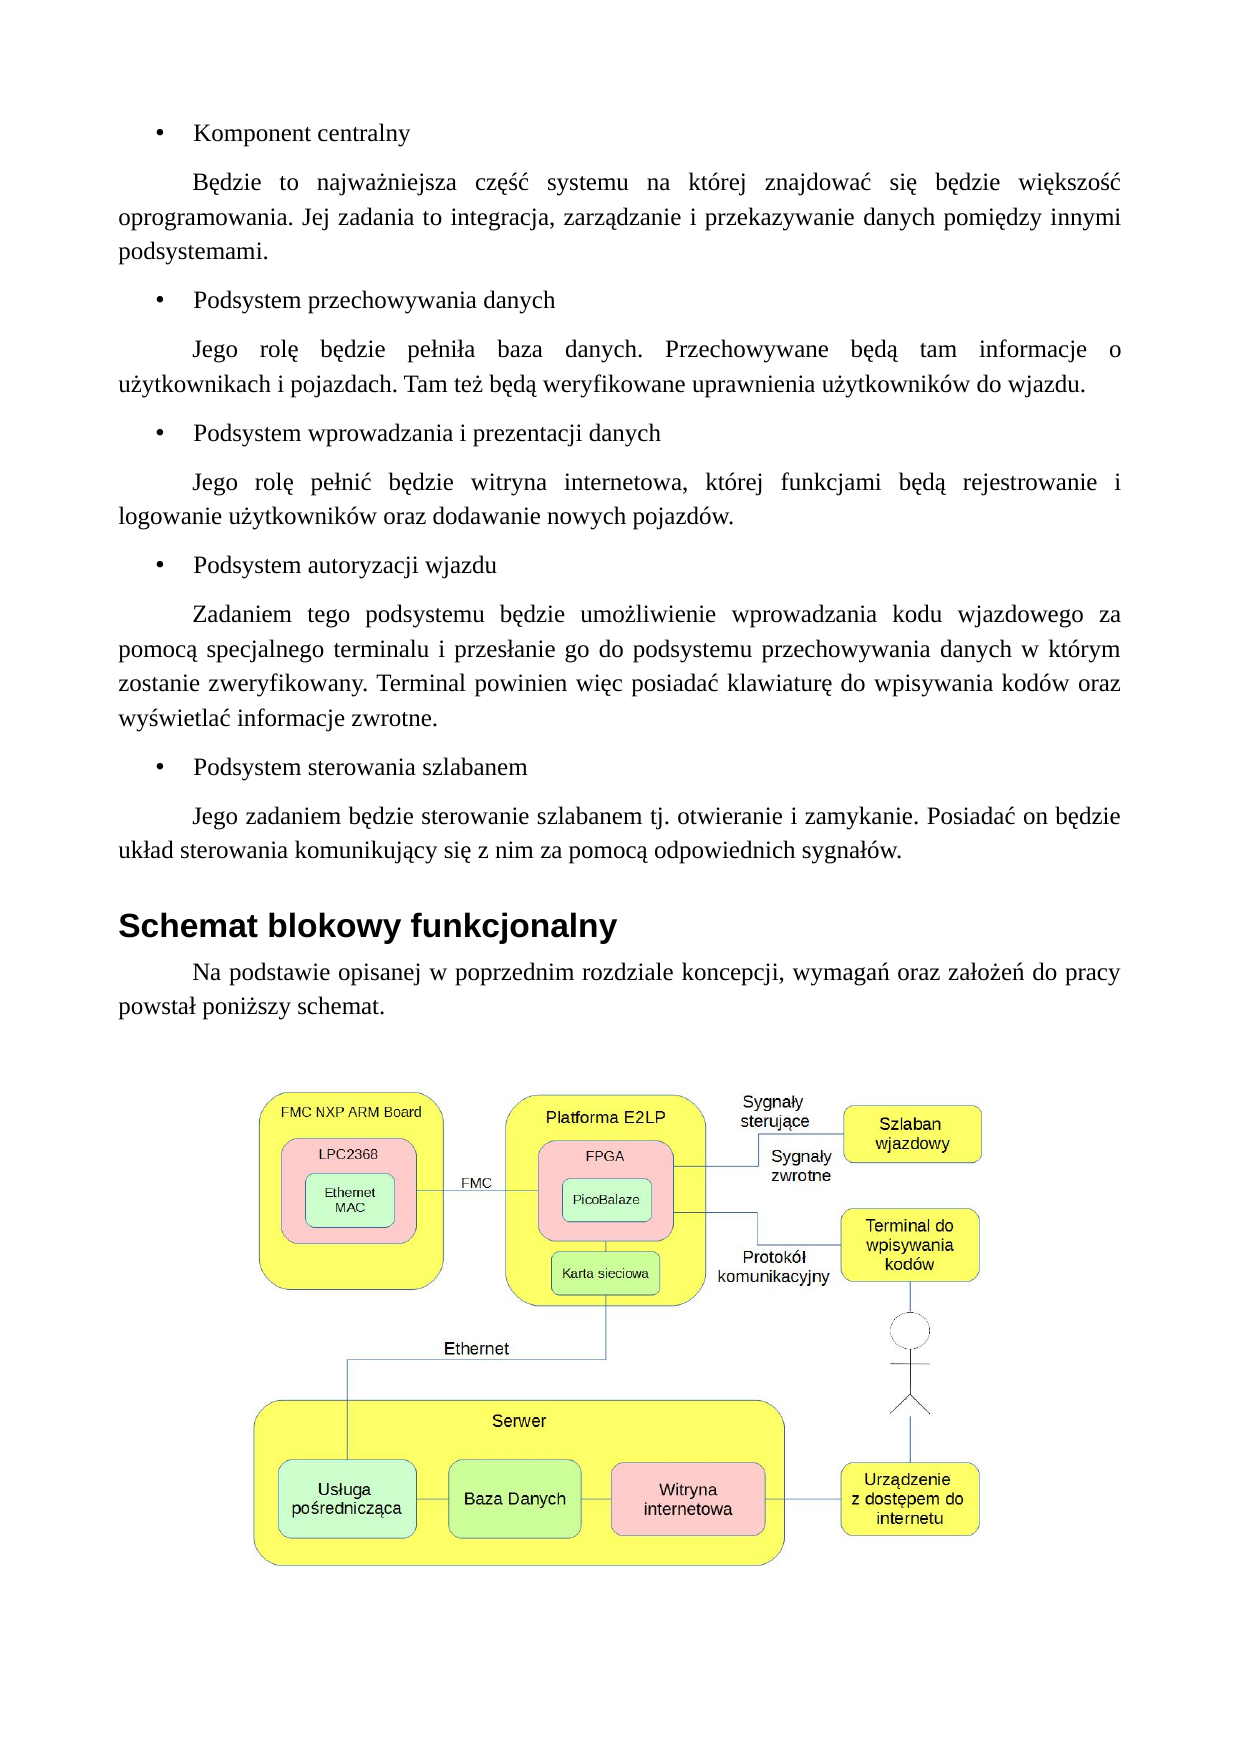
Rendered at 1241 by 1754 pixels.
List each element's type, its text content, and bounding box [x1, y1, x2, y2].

list Podsystem autoryzacji wjazdu [156, 550, 1122, 579]
list Podsystem wprowadzania i prezentacji danych [156, 418, 1122, 447]
text Jego rolę będzie pełniła baza danych. Przechowywane będą tam informacje o użytkownikach i pojazdach. Tam też będą weryfikowane uprawnienia użytkowników do wjazdu. [118, 334, 1122, 397]
text Jego rolę pełnić będzie witryna internetowa, której funkcjami będą rejestrowanie i logowanie użytkowników oraz dodawanie nowych pojazdów. [118, 467, 1122, 530]
subtitle Schemat blokowy funkcjonalny [118, 905, 1122, 944]
picture [218, 1040, 1022, 1608]
text Jego zadaniem będzie sterowanie szlabanem tj. otwieranie i zamykanie. Posiadać on będzie układ sterowania komunikujący się z nim za pomocą odpowiednich sygnałów. [118, 801, 1122, 864]
list Podsystem sterowania szlabanem [156, 752, 1122, 781]
text Zadaniem tego podsystemu będzie umożliwienie wprowadzania kodu wjazdowego za pomocą specjalnego terminalu i przesłanie go do podsystemu przechowywania danych w którym zostanie zweryfikowany. Terminal powinien więc posiadać klawiaturę do wpisywania kodów oraz wyświetlać informacje zwrotne. [118, 599, 1122, 732]
list Podsystem przechowywania danych [156, 285, 1122, 314]
list Komponent centralny [156, 118, 1122, 147]
text Będzie to najważniejsza część systemu na której znajdować się będzie większość oprogramowania. Jej zadania to integracja, zarządzanie i przekazywanie danych pomiędzy innymi podsystemami. [118, 167, 1122, 265]
text Na podstawie opisanej w poprzednim rozdziale koncepcji, wymagań oraz założeń do pracy powstał poniższy schemat. [118, 957, 1122, 1020]
